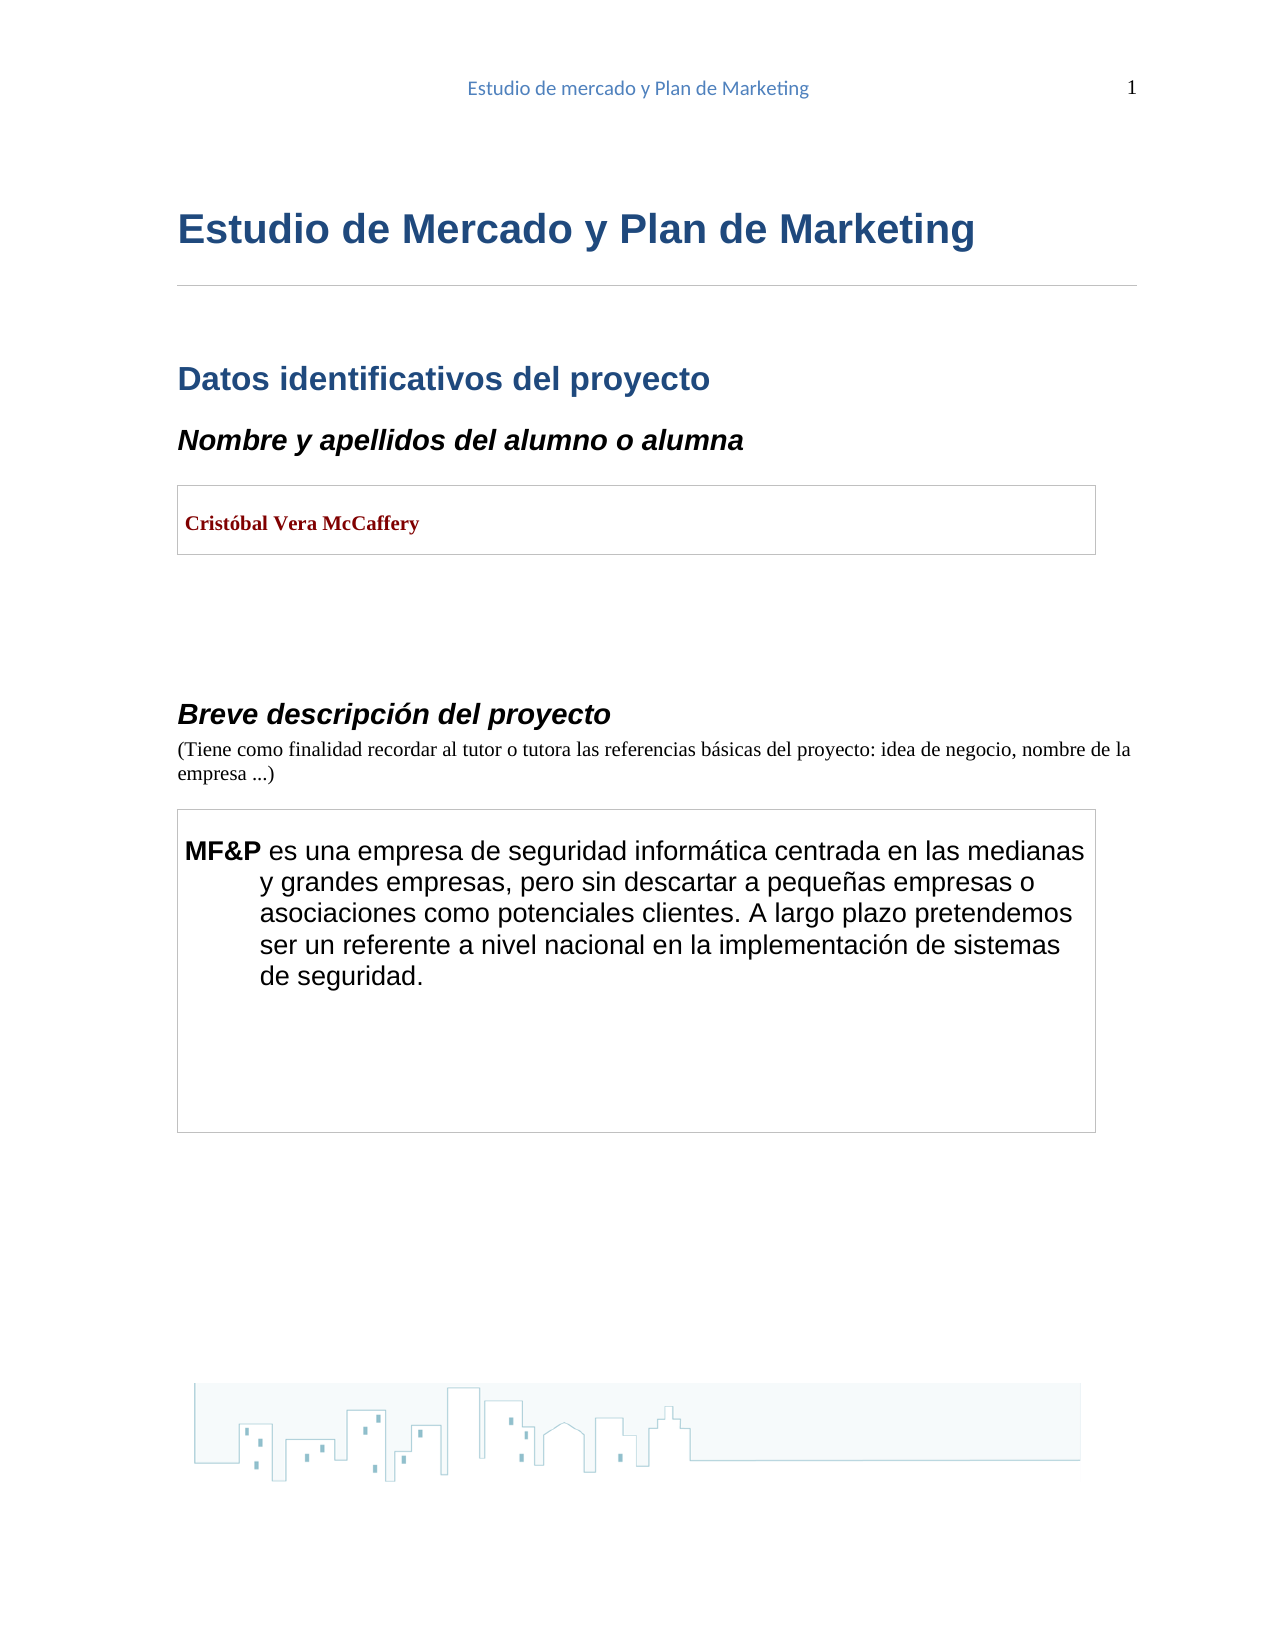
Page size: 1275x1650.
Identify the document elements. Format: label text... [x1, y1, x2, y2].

subtitle Nombre y apellidos del alumno o alumna [177, 423, 1137, 456]
picture [193, 1383, 1081, 1482]
table_header MF&P es una empresa de seguridad informática centrada en las medianas y grandes empresas, pero sin descartar a pequeñas empresas o asociaciones como potenciales clientes. A largo plazo pretendemos ser un referente a nivel nacional en la implementación de sistemas de seguridad. [178, 810, 1095, 1132]
text (Tiene como finalidad recordar al tutor o tutora las referencias básicas del proyecto: idea de negocio, nombre de la empresa ...) [177, 737, 1137, 785]
subtitle Datos identificativos del proyecto [177, 359, 1137, 398]
subtitle Estudio de Mercado y Plan de Marketing [177, 205, 1137, 253]
subtitle Breve descripción del proyecto [177, 697, 1137, 731]
table_header Cristóbal Vera McCaffery [178, 486, 1095, 554]
